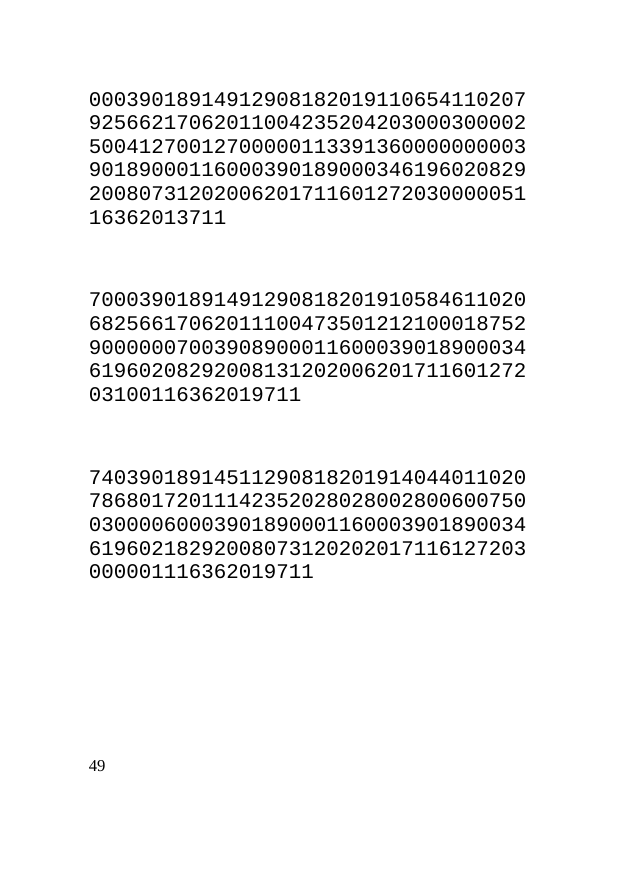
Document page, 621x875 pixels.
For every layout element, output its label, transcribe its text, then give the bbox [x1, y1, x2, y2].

text 7000390189149129081820191058461102068256617062011100473501212100018752900000070039089000116000390189000346196020829200813120200620171160127203100116362019711 [88, 289, 532, 408]
text 74039018914511290818201914044011020786801720111423520280280028006007500300006000390189000116000390189003461960218292008073120202017116127203000001116362019711 [88, 467, 532, 585]
text 000390189149129081820191106541102079256621706201100423520420300030000250041270012700000113391360000000003901890001160003901890003461960208292008073120200620171160127203000005116362013711 [88, 88, 532, 230]
